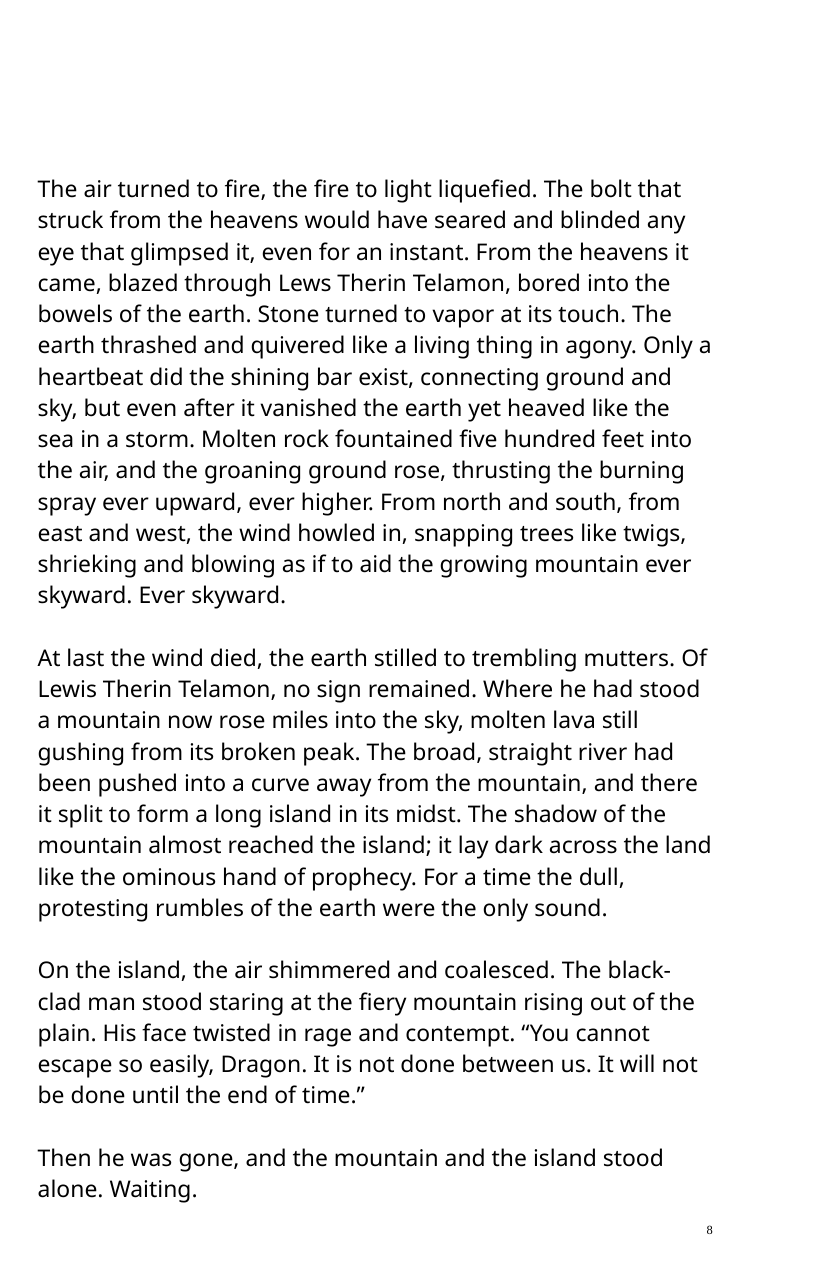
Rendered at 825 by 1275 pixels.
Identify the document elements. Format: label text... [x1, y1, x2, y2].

text At last the wind died, the earth stilled to trembling mutters. Of Lewis Therin Telamon, no sign remained. Where he had stood a mountain now rose miles into the sky, molten lava still gushing from its broken peak. The broad, straight river had been pushed into a curve away from the mountain, and there it split to form a long island in its midst. The shadow of the mountain almost reached the island; it lay dark across the land like the ominous hand of prophecy. For a time the dull, protesting rumbles of the earth were the only sound. [37, 642, 712, 923]
text The air turned to fire, the fire to light liquefied. The bolt that struck from the heavens would have seared and blinded any eye that glimpsed it, even for an instant. From the heavens it came, blazed through Lews Therin Telamon, bored into the bowels of the earth. Stone turned to vapor at its touch. The earth thrashed and quivered like a living thing in agony. Only a heartbeat did the shining bar exist, connecting ground and sky, but even after it vanished the earth yet heaved like the sea in a storm. Molten rock fountained five hundred feet into the air, and the groaning ground rose, thrusting the burning spray ever upward, ever higher. From north and south, from east and west, the wind howled in, snapping trees like twigs, shrieking and blowing as if to aid the growing mountain ever skyward. Ever skyward. [37, 173, 712, 611]
text On the island, the air shimmered and coalesced. The black-clad man stood staring at the fiery mountain rising out of the plain. His face twisted in rage and contempt. “You cannot escape so easily, Dragon. It is not done between us. It will not be done until the end of time.” [37, 954, 712, 1111]
text Then he was gone, and the mountain and the island stood alone. Waiting. [37, 1142, 712, 1204]
